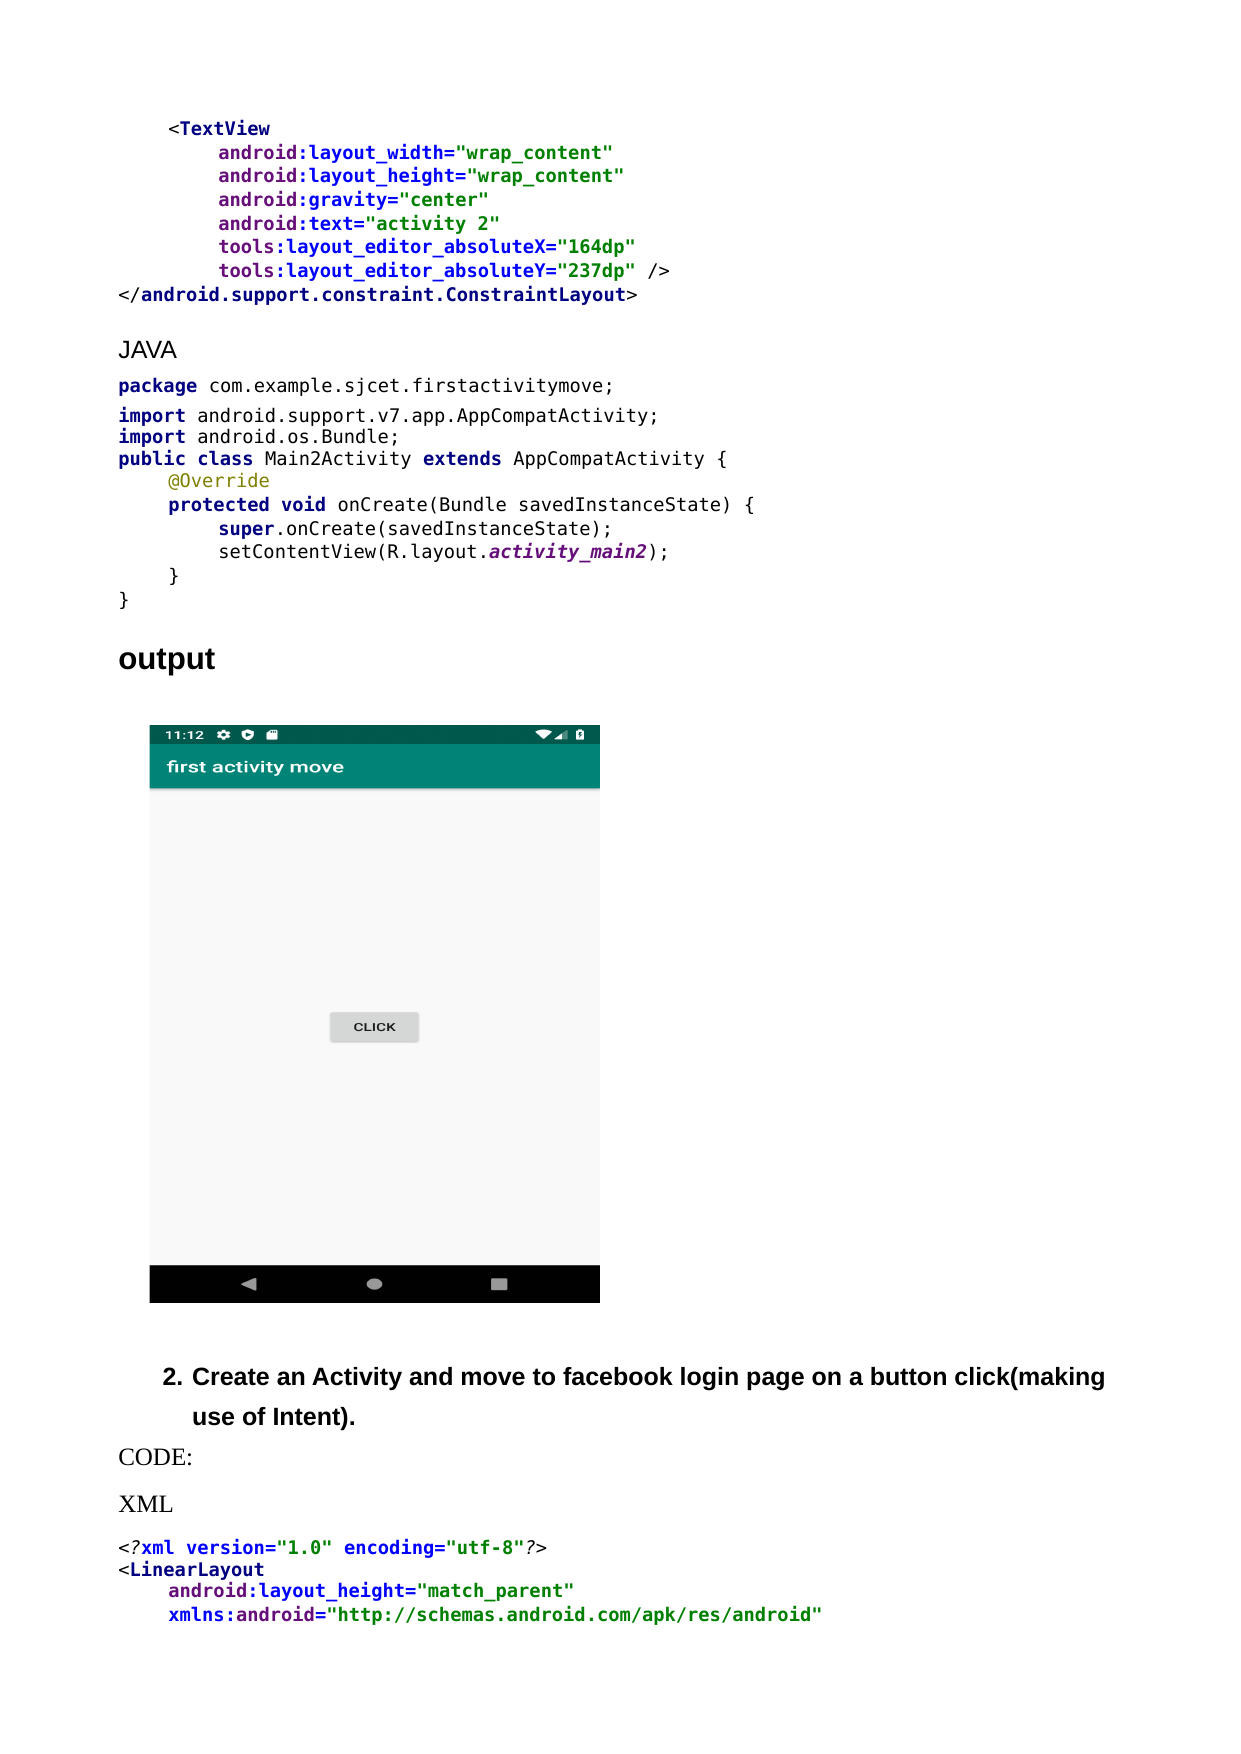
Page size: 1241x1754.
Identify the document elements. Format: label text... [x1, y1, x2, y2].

text </android.support.constraint.ConstraintLayout> [118, 284, 1122, 306]
text android:layout_height="match_parent" [118, 1581, 1122, 1604]
text <?xml version="1.0" encoding="utf-8"?> [118, 1537, 1122, 1559]
text import android.support.v7.app.AppCompatActivity; [118, 405, 1122, 427]
text android:layout_height="wrap_content" [118, 165, 1122, 189]
text } [118, 588, 1122, 610]
list Create an Activity and move to facebook login page on a button click(making use of Intent). [162, 1362, 1122, 1431]
text tools:layout_editor_absoluteY="237dp" /> [118, 260, 1122, 284]
text } [118, 565, 1122, 588]
text android:layout_width="wrap_content" [118, 142, 1122, 165]
text <LinearLayout [118, 1559, 1122, 1581]
text package com.example.sjcet.firstactivitymove; [118, 374, 1122, 396]
text xmlns:android="http://schemas.android.com/apk/res/android" [118, 1604, 1122, 1628]
text XML [118, 1489, 1122, 1518]
text CODE: [118, 1442, 1122, 1470]
text <TextView [118, 118, 1122, 142]
text @Override [118, 470, 1122, 494]
text protected void onCreate(Bundle savedInstanceState) { [118, 494, 1122, 518]
text android:text="activity 2" [118, 213, 1122, 236]
picture [149, 725, 600, 1303]
text JAVA [118, 335, 1122, 364]
text tools:layout_editor_absoluteX="164dp" [118, 236, 1122, 260]
text android:gravity="center" [118, 189, 1122, 213]
text super.onCreate(savedInstanceState); [118, 518, 1122, 541]
text public class Main2Activity extends AppCompatActivity { [118, 448, 1122, 470]
text setContentView(R.layout.activity_main2); [118, 541, 1122, 565]
text output [118, 640, 1122, 676]
text import android.os.Bundle; [118, 427, 1122, 448]
